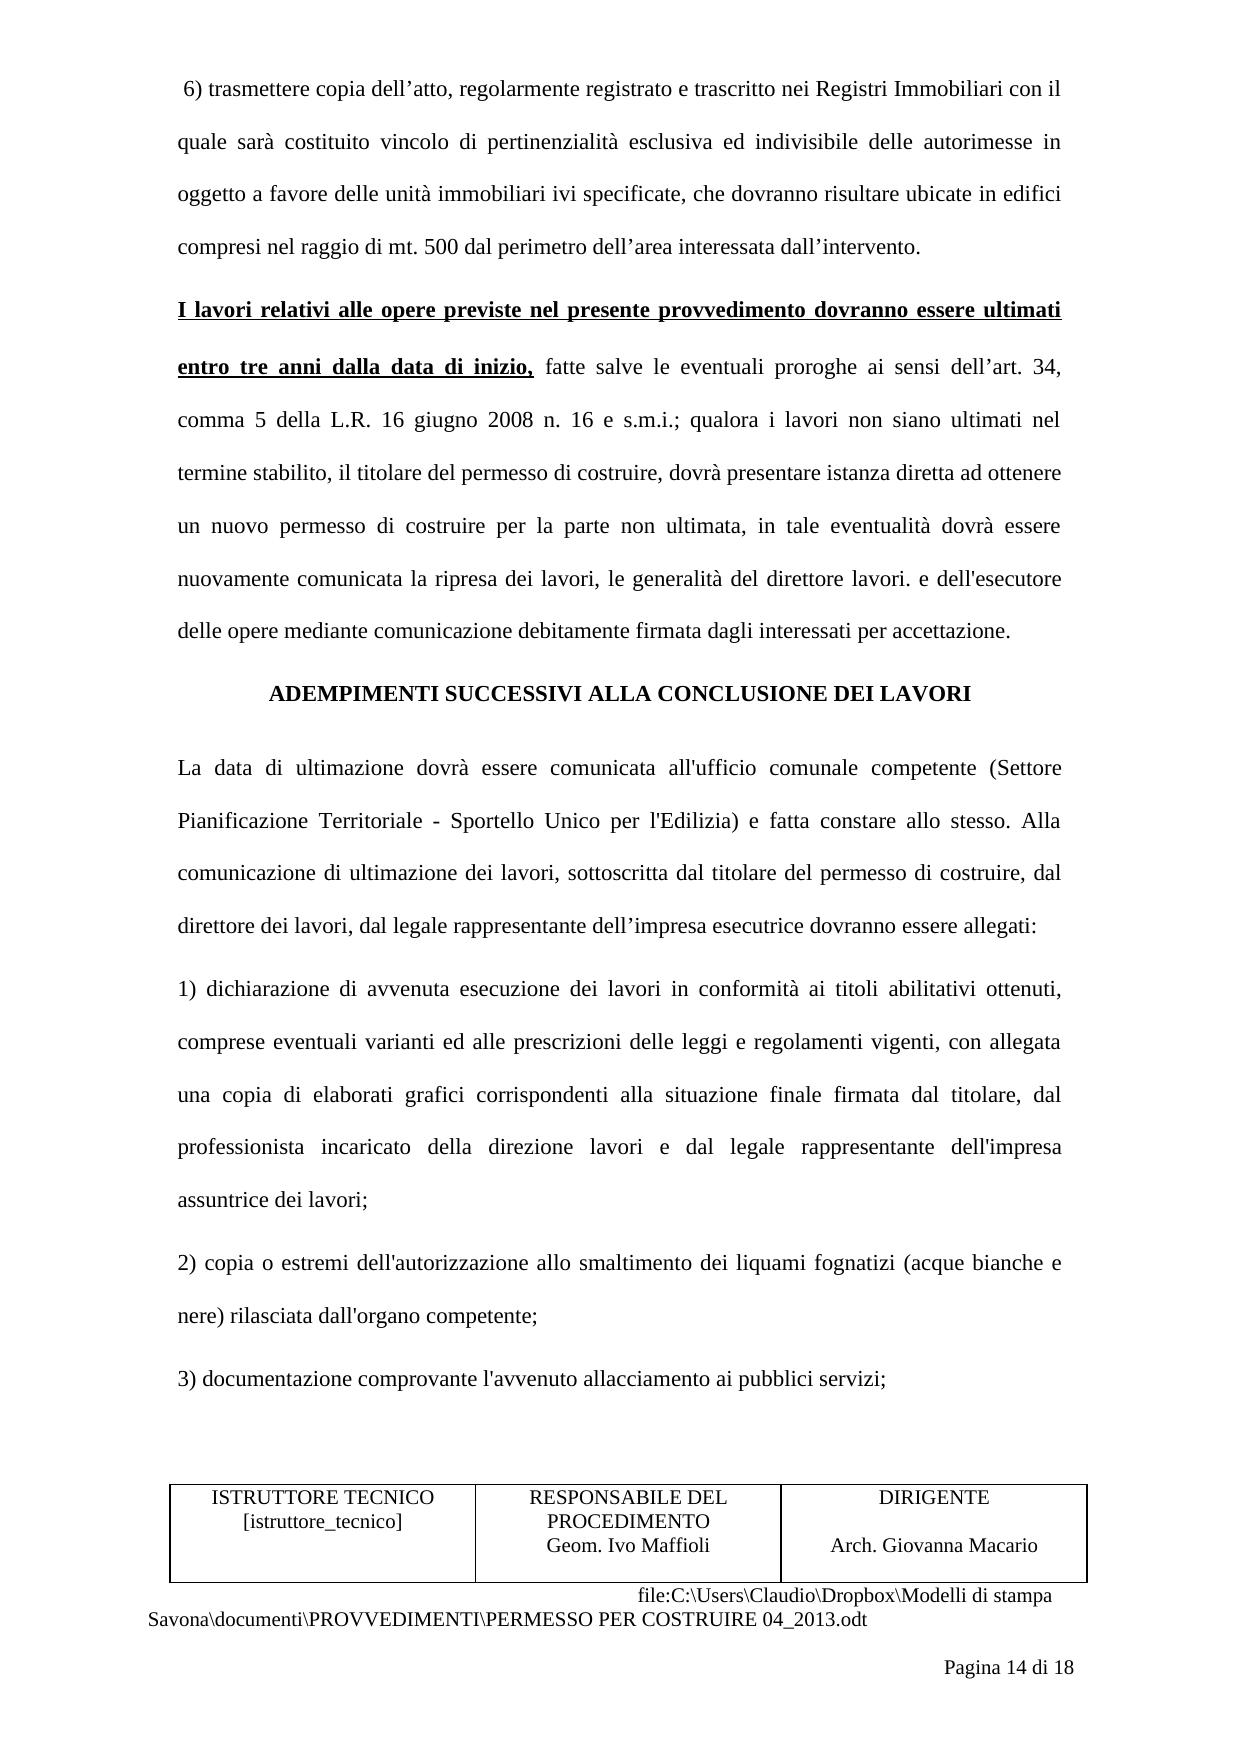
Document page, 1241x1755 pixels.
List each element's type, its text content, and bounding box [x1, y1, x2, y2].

text ADEMPIMENTI SUCCESSIVI ALLA CONCLUSIONE DEI LAVORI [148, 680, 1093, 707]
text 3) documentazione comprovante l'avvenuto allacciamento ai pubblici servizi; [177, 1365, 1063, 1391]
text I lavori relativi alle opere previste nel presente provvedimento dovranno essere ultimati entro tre anni dalla data di inizio, fatte salve le eventuali proroghe ai sensi dell’art. 34, comma 5 della L.R. 16 giugno 2008 n. 16 e s.m.i.; qualora i lavori non siano ultimati nel termine stabilito, il titolare del permesso di costruire, dovrà presentare istanza diretta ad ottenere un nuovo permesso di costruire per la parte non ultimata, in tale eventualità dovrà essere nuovamente comunicata la ripresa dei lavori, le generalità del direttore lavori. e dell'esecutore delle opere mediante comunicazione debitamente firmata dagli interessati per accettazione. [177, 296, 1063, 644]
text 6) trasmettere copia dell’atto, regolarmente registrato e trascritto nei Registri Immobiliari con il quale sarà costituito vincolo di pertinenzialità esclusiva ed indivisibile delle autorimesse in oggetto a favore delle unità immobiliari ivi specificate, che dovranno risultare ubicate in edifici compresi nel raggio di mt. 500 dal perimetro dell’area interessata dall’intervento. [177, 75, 1063, 259]
text La data di ultimazione dovrà essere comunicata all'ufficio comunale competente (Settore Pianificazione Territoriale - Sportello Unico per l'Edilizia) e fatta constare allo stesso. Alla comunicazione di ultimazione dei lavori, sottoscritta dal titolare del permesso di costruire, dal direttore dei lavori, dal legale rappresentante dell’impresa esecutrice dovranno essere allegati: [177, 754, 1063, 938]
text 2) copia o estremi dell'autorizzazione allo smaltimento dei liquami fognatizi (acque bianche e nere) rilasciata dall'organo competente; [177, 1249, 1063, 1328]
text 1) dichiarazione di avvenuta esecuzione dei lavori in conformità ai titoli abilitativi ottenuti, comprese eventuali varianti ed alle prescrizioni delle leggi e regolamenti vigenti, con allegata una copia di elaborati grafici corrispondenti alla situazione finale firmata dal titolare, dal professionista incaricato della direzione lavori e dal legale rappresentante dell'impresa assuntrice dei lavori; [177, 975, 1063, 1212]
